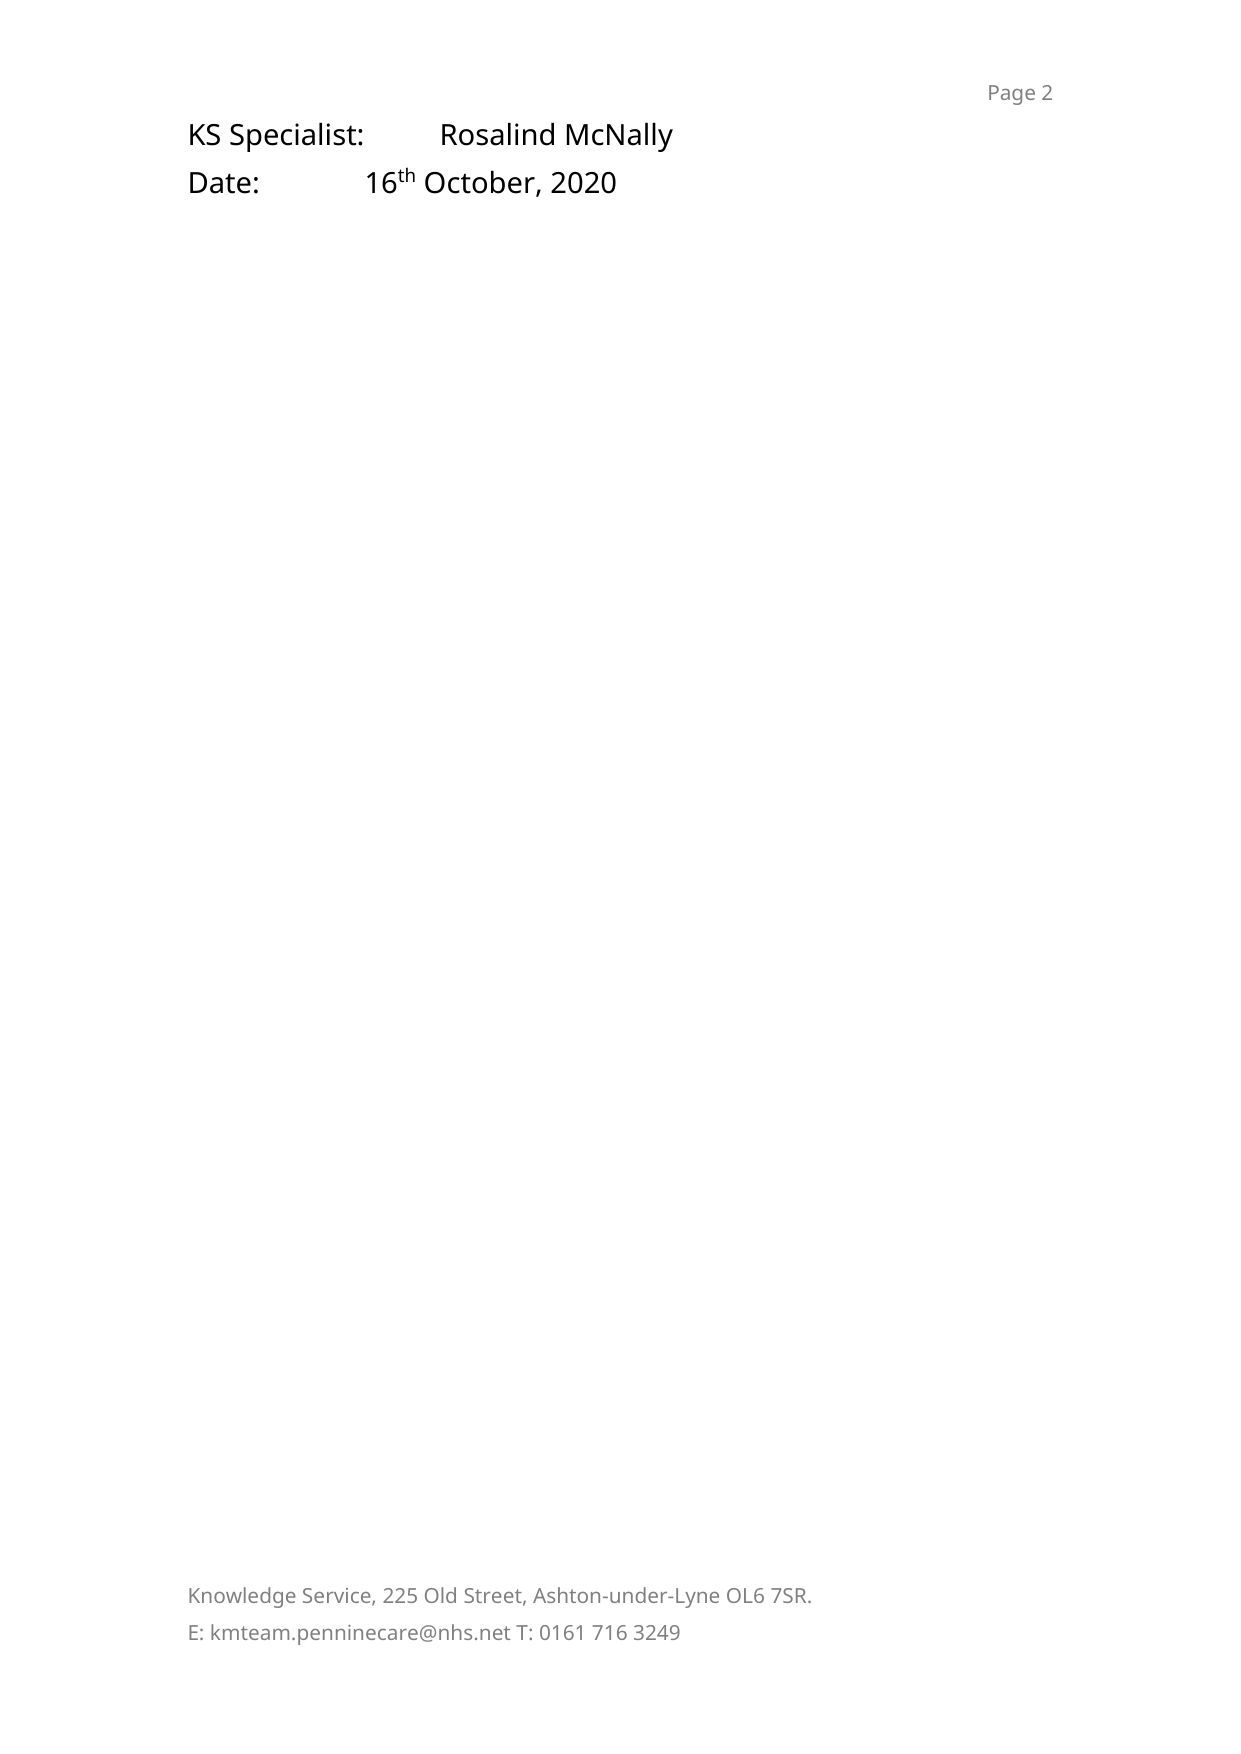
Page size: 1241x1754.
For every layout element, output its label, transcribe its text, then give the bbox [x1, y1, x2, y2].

text Date: 16th October, 2020 [187, 162, 1053, 202]
text KS Specialist: Rosalind McNally [187, 114, 1053, 154]
